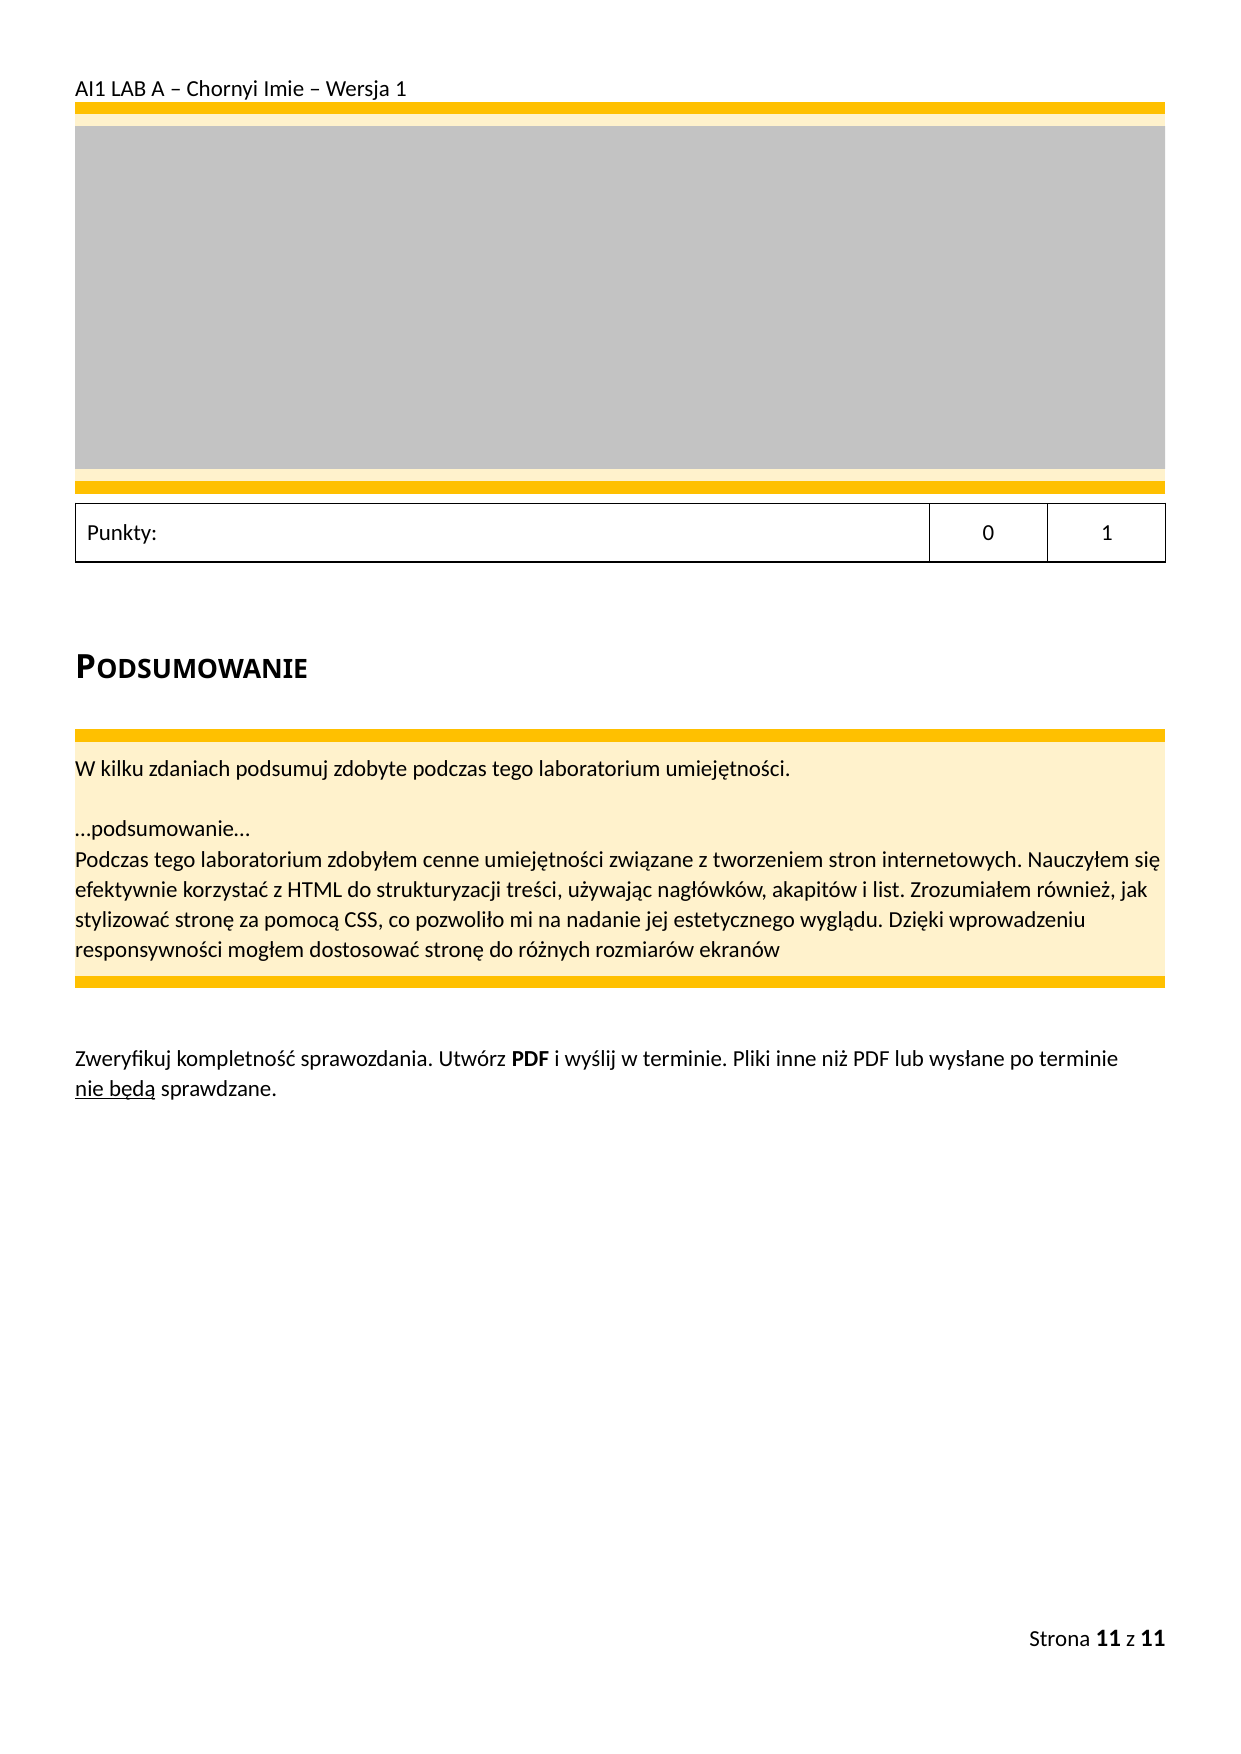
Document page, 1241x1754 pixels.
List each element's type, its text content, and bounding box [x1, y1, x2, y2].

table_header 0 [930, 504, 1047, 561]
table_header 1 [1048, 504, 1165, 561]
text Zweryfikuj kompletność sprawozdania. Utwórz PDF i wyślij w terminie. Pliki inne niż PDF lub wysłane po terminie nie będą sprawdzane. [75, 1044, 1165, 1102]
text …podsumowanie… [75, 789, 1165, 820]
table_header Punkty: [76, 504, 929, 561]
picture [75, 126, 1166, 469]
subtitle Podsumowanie [75, 643, 1165, 688]
text W kilku zdaniach podsumuj zdobyte podczas tego laboratorium umiejętności. [75, 742, 1165, 759]
text Podczas tego laboratorium zdobyłem cenne umiejętności związane z tworzeniem stron internetowych. Nauczyłem się efektywnie korzystać z HTML do strukturyzacji treści, używając nagłówków, akapitów i list. Zrozumiałem również, jak stylizować stronę za pomocą CSS, co pozwoliło mi na nadanie jej estetycznego wyglądu. Dzięki wprowadzeniu responsywności mogłem dostosować stronę do różnych rozmiarów ekranów [75, 820, 1165, 976]
